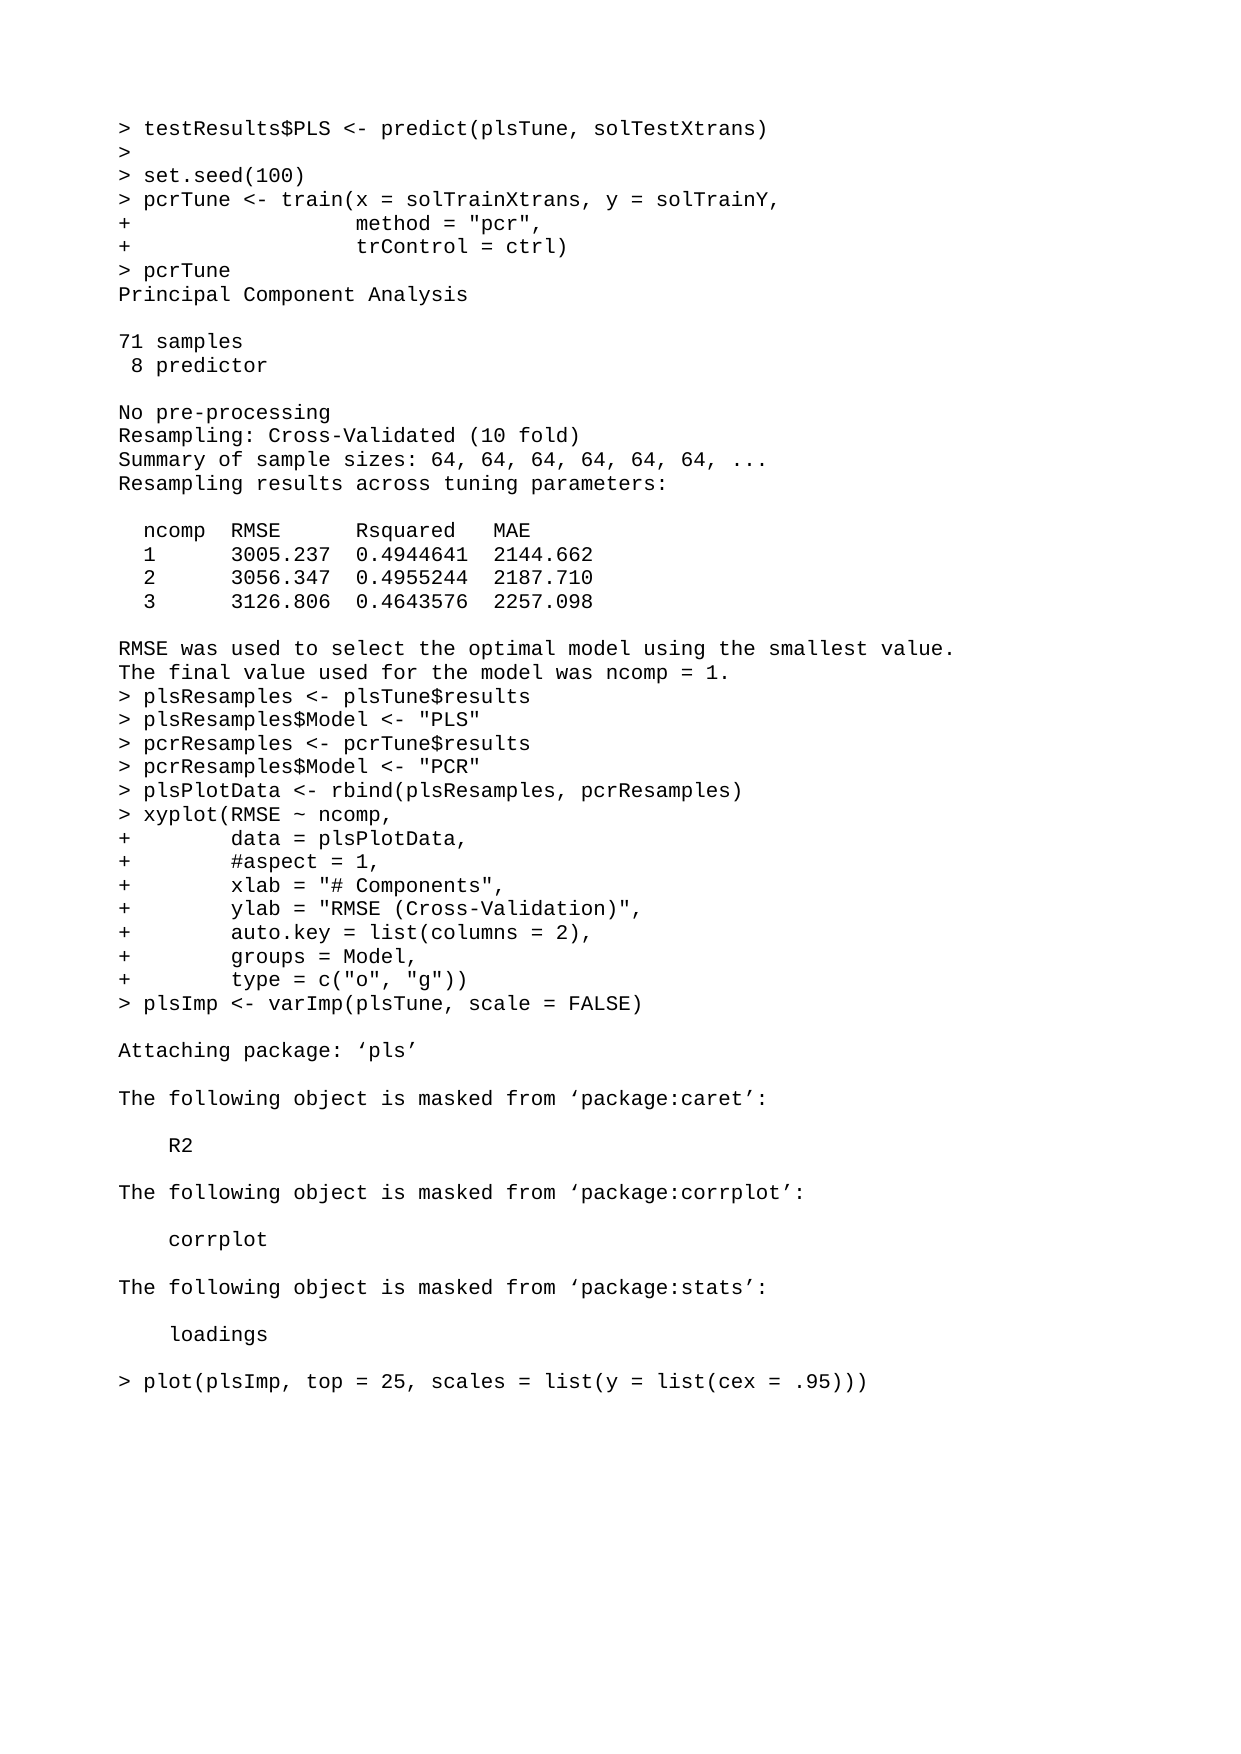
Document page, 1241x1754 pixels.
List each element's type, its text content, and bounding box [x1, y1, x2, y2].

text Resampling results across tuning parameters: [118, 473, 1122, 496]
text + trControl = ctrl) [118, 236, 1122, 260]
text 3 3126.806 0.4643576 2257.098 [118, 591, 1122, 615]
text > pcrResamples$Model <- "PCR" [118, 757, 1122, 780]
text > testResults$PLS <- predict(plsTune, solTestXtrans) [118, 118, 1122, 142]
text + type = c("o", "g")) [118, 969, 1122, 993]
text + auto.key = list(columns = 2), [118, 922, 1122, 946]
text RMSE was used to select the optimal model using the smallest value. [118, 638, 1122, 662]
text + data = plsPlotData, [118, 827, 1122, 851]
text No pre-processing [118, 402, 1122, 426]
text > plot(plsImp, top = 25, scales = list(y = list(cex = .95))) [118, 1371, 1122, 1395]
text 2 3056.347 0.4955244 2187.710 [118, 567, 1122, 591]
text ncomp RMSE Rsquared MAE [118, 520, 1122, 544]
text Attaching package: ‘pls’ [118, 1040, 1122, 1064]
text The final value used for the model was ncomp = 1. [118, 662, 1122, 686]
text The following object is masked from ‘package:caret’: [118, 1088, 1122, 1111]
text loadings [118, 1324, 1122, 1348]
text Resampling: Cross-Validated (10 fold) [118, 426, 1122, 449]
text 71 samples [118, 331, 1122, 354]
text > plsResamples <- plsTune$results [118, 686, 1122, 709]
text + xlab = "# Components", [118, 875, 1122, 898]
text > pcrTune <- train(x = solTrainXtrans, y = solTrainY, [118, 189, 1122, 213]
text Summary of sample sizes: 64, 64, 64, 64, 64, 64, ... [118, 449, 1122, 473]
text The following object is masked from ‘package:stats’: [118, 1277, 1122, 1300]
text > [118, 142, 1122, 165]
text + ylab = "RMSE (Cross-Validation)", [118, 898, 1122, 922]
text 1 3005.237 0.4944641 2144.662 [118, 544, 1122, 567]
text > set.seed(100) [118, 165, 1122, 189]
text The following object is masked from ‘package:corrplot’: [118, 1182, 1122, 1206]
text > plsImp <- varImp(plsTune, scale = FALSE) [118, 993, 1122, 1017]
text > plsPlotData <- rbind(plsResamples, pcrResamples) [118, 780, 1122, 804]
text Principal Component Analysis [118, 284, 1122, 307]
text + method = "pcr", [118, 213, 1122, 236]
text + groups = Model, [118, 946, 1122, 969]
text > plsResamples$Model <- "PLS" [118, 709, 1122, 733]
text + #aspect = 1, [118, 851, 1122, 875]
text R2 [118, 1135, 1122, 1158]
text > pcrResamples <- pcrTune$results [118, 733, 1122, 757]
text > xyplot(RMSE ~ ncomp, [118, 804, 1122, 827]
text > pcrTune [118, 260, 1122, 284]
text 8 predictor [118, 354, 1122, 378]
text corrplot [118, 1229, 1122, 1253]
